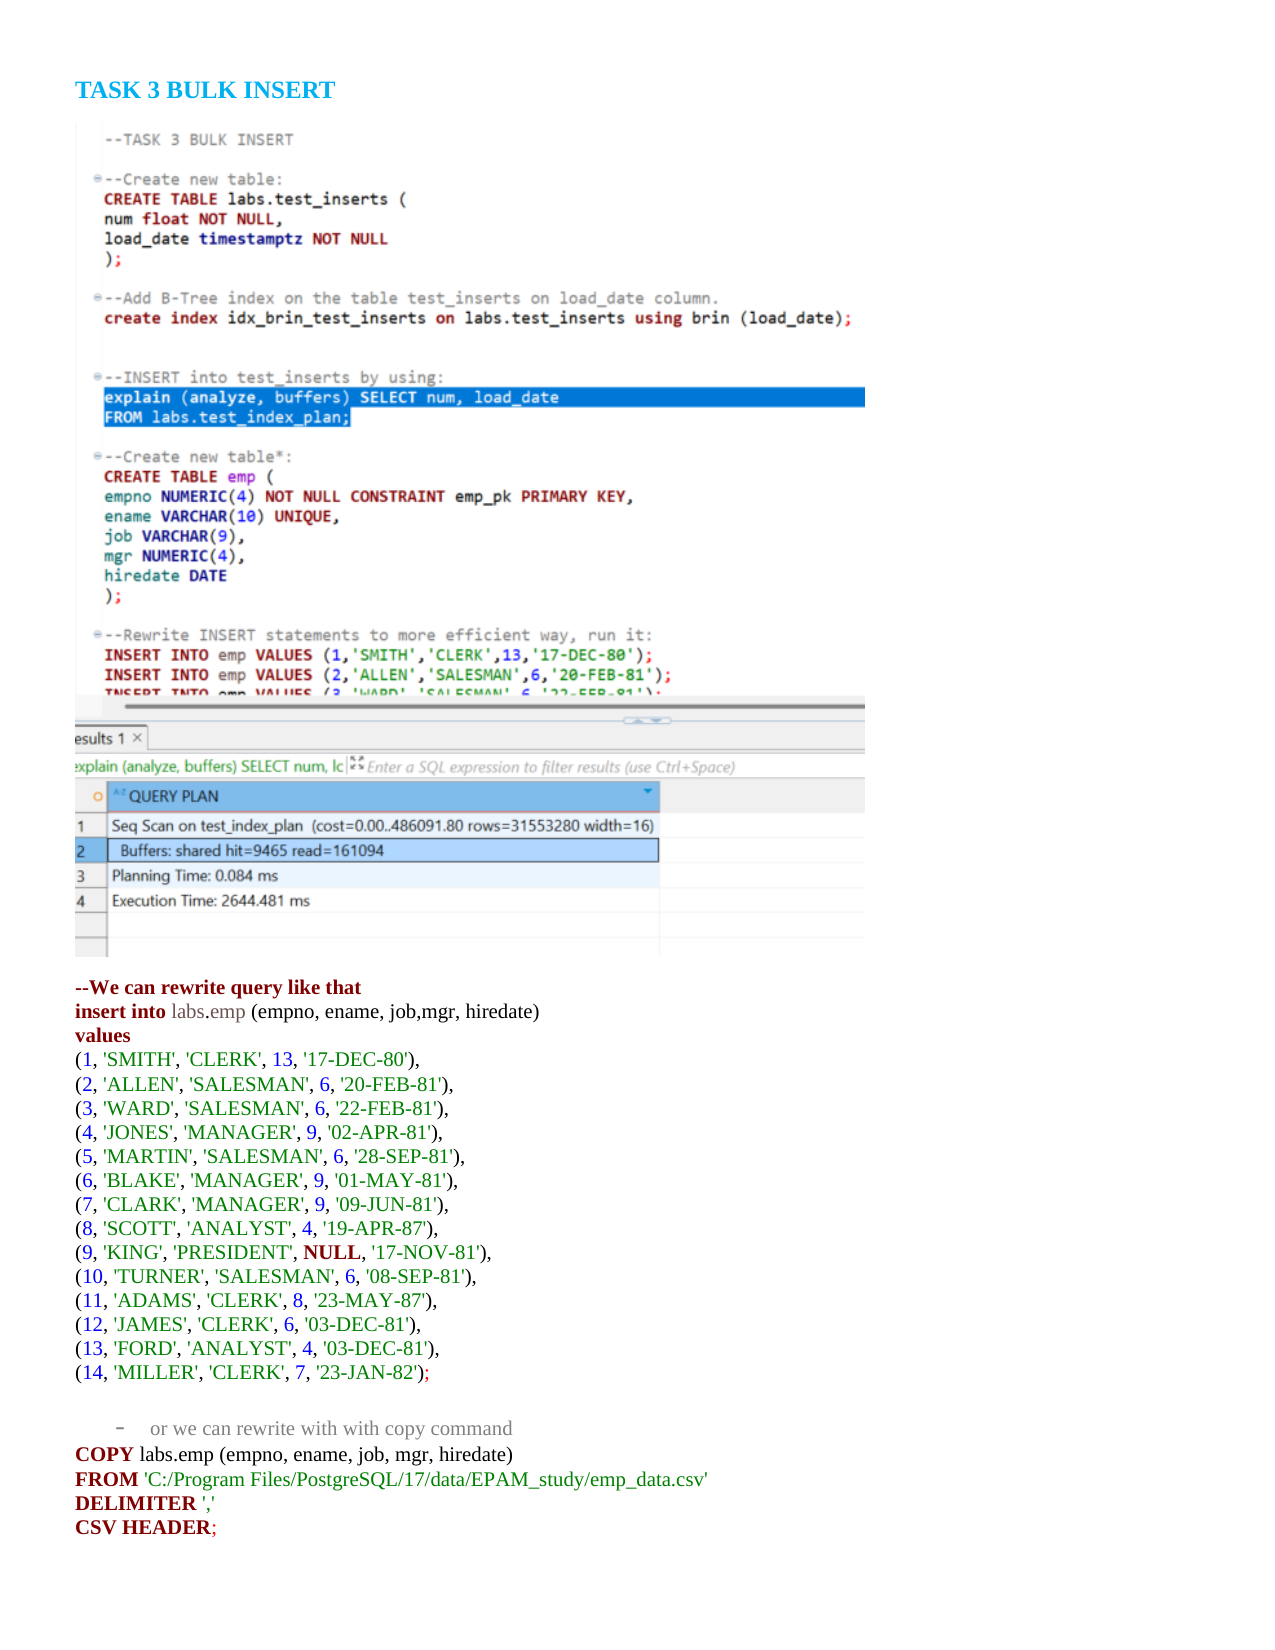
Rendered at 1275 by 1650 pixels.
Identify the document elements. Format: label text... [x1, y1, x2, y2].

text (2, 'ALLEN', 'SALESMAN', 6, '20-FEB-81'), [75, 1071, 1200, 1096]
text (4, 'JONES', 'MANAGER', 9, '02-APR-81'), [75, 1119, 1200, 1144]
text (9, 'KING', 'PRESIDENT', NULL, '17-NOV-81'), [75, 1240, 1200, 1264]
text CSV HEADER; [75, 1514, 1200, 1539]
list or we can rewrite with with copy command [112, 1408, 1200, 1442]
text TASK 3 BULK INSERT [75, 75, 1200, 104]
text (6, 'BLAKE', 'MANAGER', 9, '01-MAY-81'), [75, 1168, 1200, 1192]
text (11, 'ADAMS', 'CLERK', 8, '23-MAY-87'), [75, 1288, 1200, 1312]
text FROM 'C:/Program Files/PostgreSQL/17/data/EPAM_study/emp_data.csv' [75, 1466, 1200, 1491]
text (7, 'CLARK', 'MANAGER', 9, '09-JUN-81'), [75, 1192, 1200, 1216]
text DELIMITER ',' [75, 1491, 1200, 1514]
text (12, 'JAMES', 'CLERK', 6, '03-DEC-81'), [75, 1312, 1200, 1336]
text insert into labs.emp (empno, ename, job,mgr, hiredate) [75, 999, 1200, 1023]
text (8, 'SCOTT', 'ANALYST', 4, '19-APR-87'), [75, 1216, 1200, 1240]
text (14, 'MILLER', 'CLERK', 7, '23-JAN-82'); [75, 1360, 1200, 1384]
text (1, 'SMITH', 'CLERK', 13, '17-DEC-80'), [75, 1047, 1200, 1071]
text COPY labs.emp (empno, ename, job, mgr, hiredate) [75, 1442, 1200, 1466]
text (13, 'FORD', 'ANALYST', 4, '03-DEC-81'), [75, 1336, 1200, 1360]
text (10, 'TURNER', 'SALESMAN', 6, '08-SEP-81'), [75, 1264, 1200, 1288]
text (5, 'MARTIN', 'SALESMAN', 6, '28-SEP-81'), [75, 1144, 1200, 1168]
text --We can rewrite query like that [75, 975, 1200, 999]
text (3, 'WARD', 'SALESMAN', 6, '22-FEB-81'), [75, 1096, 1200, 1119]
text values [75, 1023, 1200, 1047]
